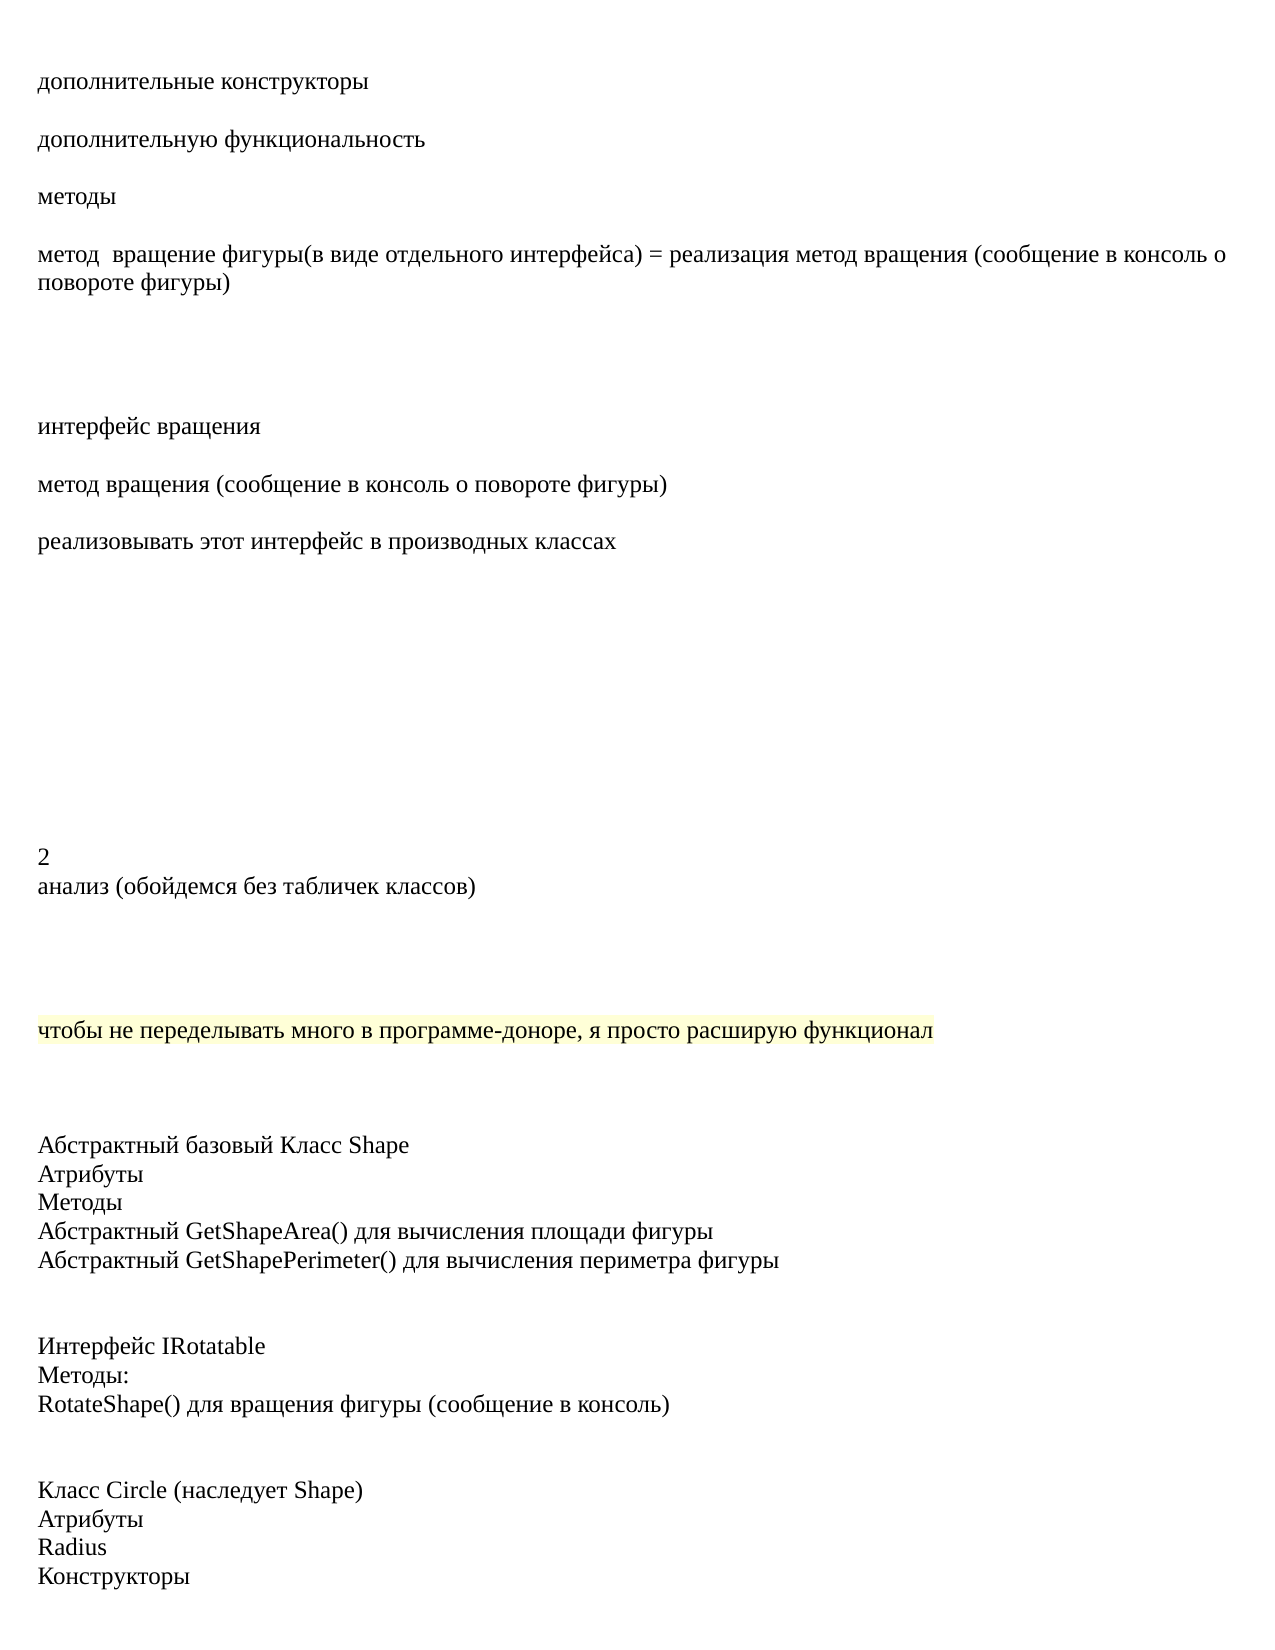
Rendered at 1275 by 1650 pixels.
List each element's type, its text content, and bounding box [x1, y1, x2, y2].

text Абстрактный базовый Класс Shape [37, 1130, 1237, 1159]
text Атрибуты [37, 1159, 1237, 1187]
text Абстрактный GetShapePerimeter() для вычисления периметра фигуры [37, 1245, 1237, 1274]
text метод вращение фигуры(в виде отдельного интерфейса) = реализация метод вращения (сообщение в консоль о повороте фигуры) [37, 239, 1237, 296]
text Методы [37, 1187, 1237, 1216]
text метод вращения (сообщение в консоль о повороте фигуры) [37, 469, 1237, 497]
text Методы: [37, 1360, 1237, 1389]
text Radius [37, 1532, 1237, 1561]
text реализовывать этот интерфейс в производных классах [37, 526, 1237, 555]
text дополнительную функциональность [37, 124, 1237, 152]
text методы [37, 181, 1237, 210]
text 2 [37, 842, 1237, 871]
text анализ (обойдемся без табличек классов) [37, 871, 1237, 900]
text Интерфейс IRotatable [37, 1331, 1237, 1360]
text Абстрактный GetShapeArea() для вычисления площади фигуры [37, 1216, 1237, 1245]
text интерфейс вращения [37, 411, 1237, 440]
text RotateShape() для вращения фигуры (сообщение в консоль) [37, 1389, 1237, 1417]
text дополнительные конструкторы [37, 66, 1237, 95]
text чтобы не переделывать много в программе-доноре, я просто расширую функционал [37, 1015, 1237, 1044]
text Класс Circle (наследует Shape) [37, 1475, 1237, 1504]
text Конструкторы [37, 1561, 1237, 1590]
text Атрибуты [37, 1504, 1237, 1532]
